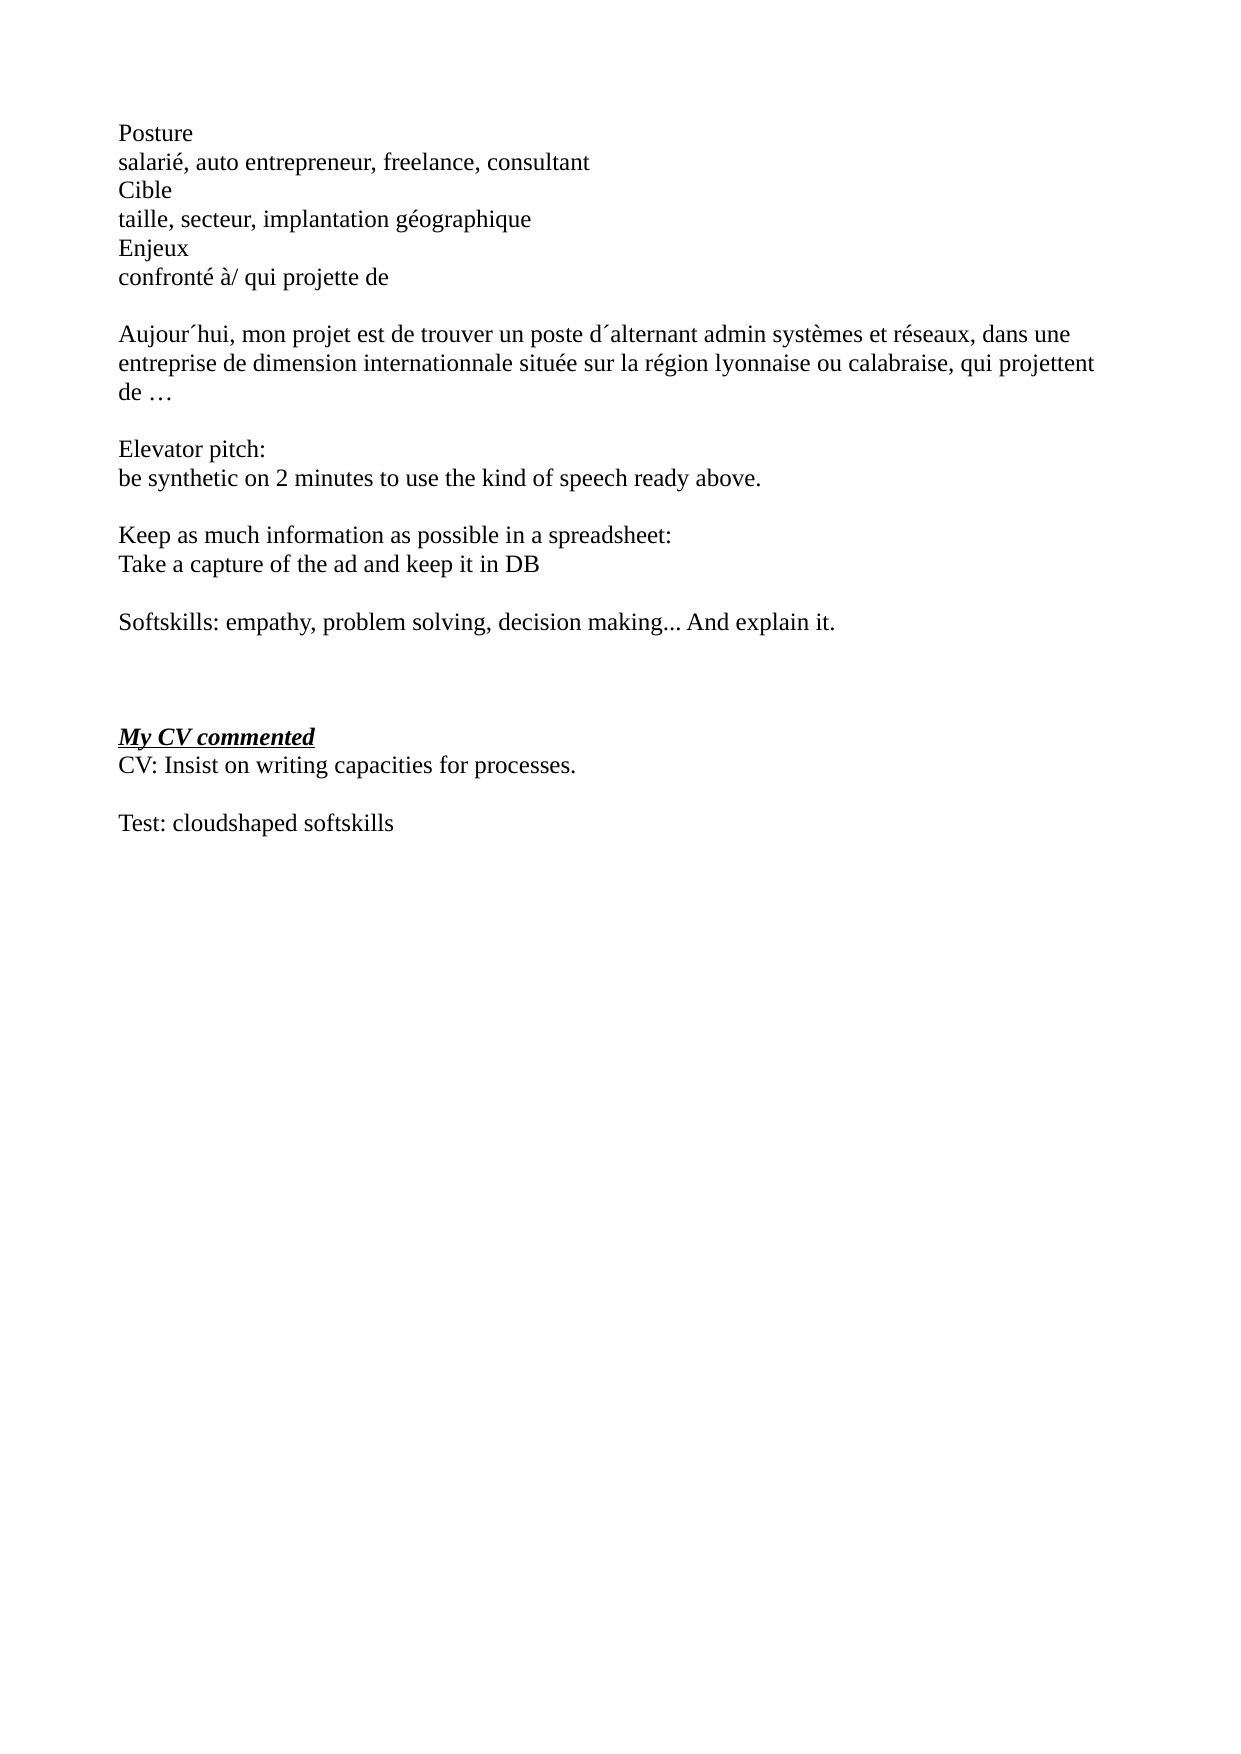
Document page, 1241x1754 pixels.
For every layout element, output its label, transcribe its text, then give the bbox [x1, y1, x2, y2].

text Softskills: empathy, problem solving, decision making... And explain it. [118, 607, 1122, 636]
text Cible [118, 176, 1122, 204]
text salarié, auto entrepreneur, freelance, consultant [118, 147, 1122, 176]
text Test: cloudshaped softskills [118, 808, 1122, 837]
text be synthetic on 2 minutes to use the kind of speech ready above. [118, 463, 1122, 492]
text Take a capture of the ad and keep it in DB [118, 549, 1122, 578]
text Aujour´hui, mon projet est de trouver un poste d´alternant admin systèmes et réseaux, dans une entreprise de dimension internationnale située sur la région lyonnaise ou calabraise, qui projettent de … [118, 319, 1122, 406]
text CV: Insist on writing capacities for processes. [118, 751, 1122, 779]
text My CV commented [118, 722, 1122, 751]
text confronté à/ qui projette de [118, 262, 1122, 291]
text Elevator pitch: [118, 434, 1122, 463]
text Keep as much information as possible in a spreadsheet: [118, 521, 1122, 549]
text taille, secteur, implantation géographique [118, 204, 1122, 233]
text Posture [118, 118, 1122, 147]
text Enjeux [118, 233, 1122, 262]
